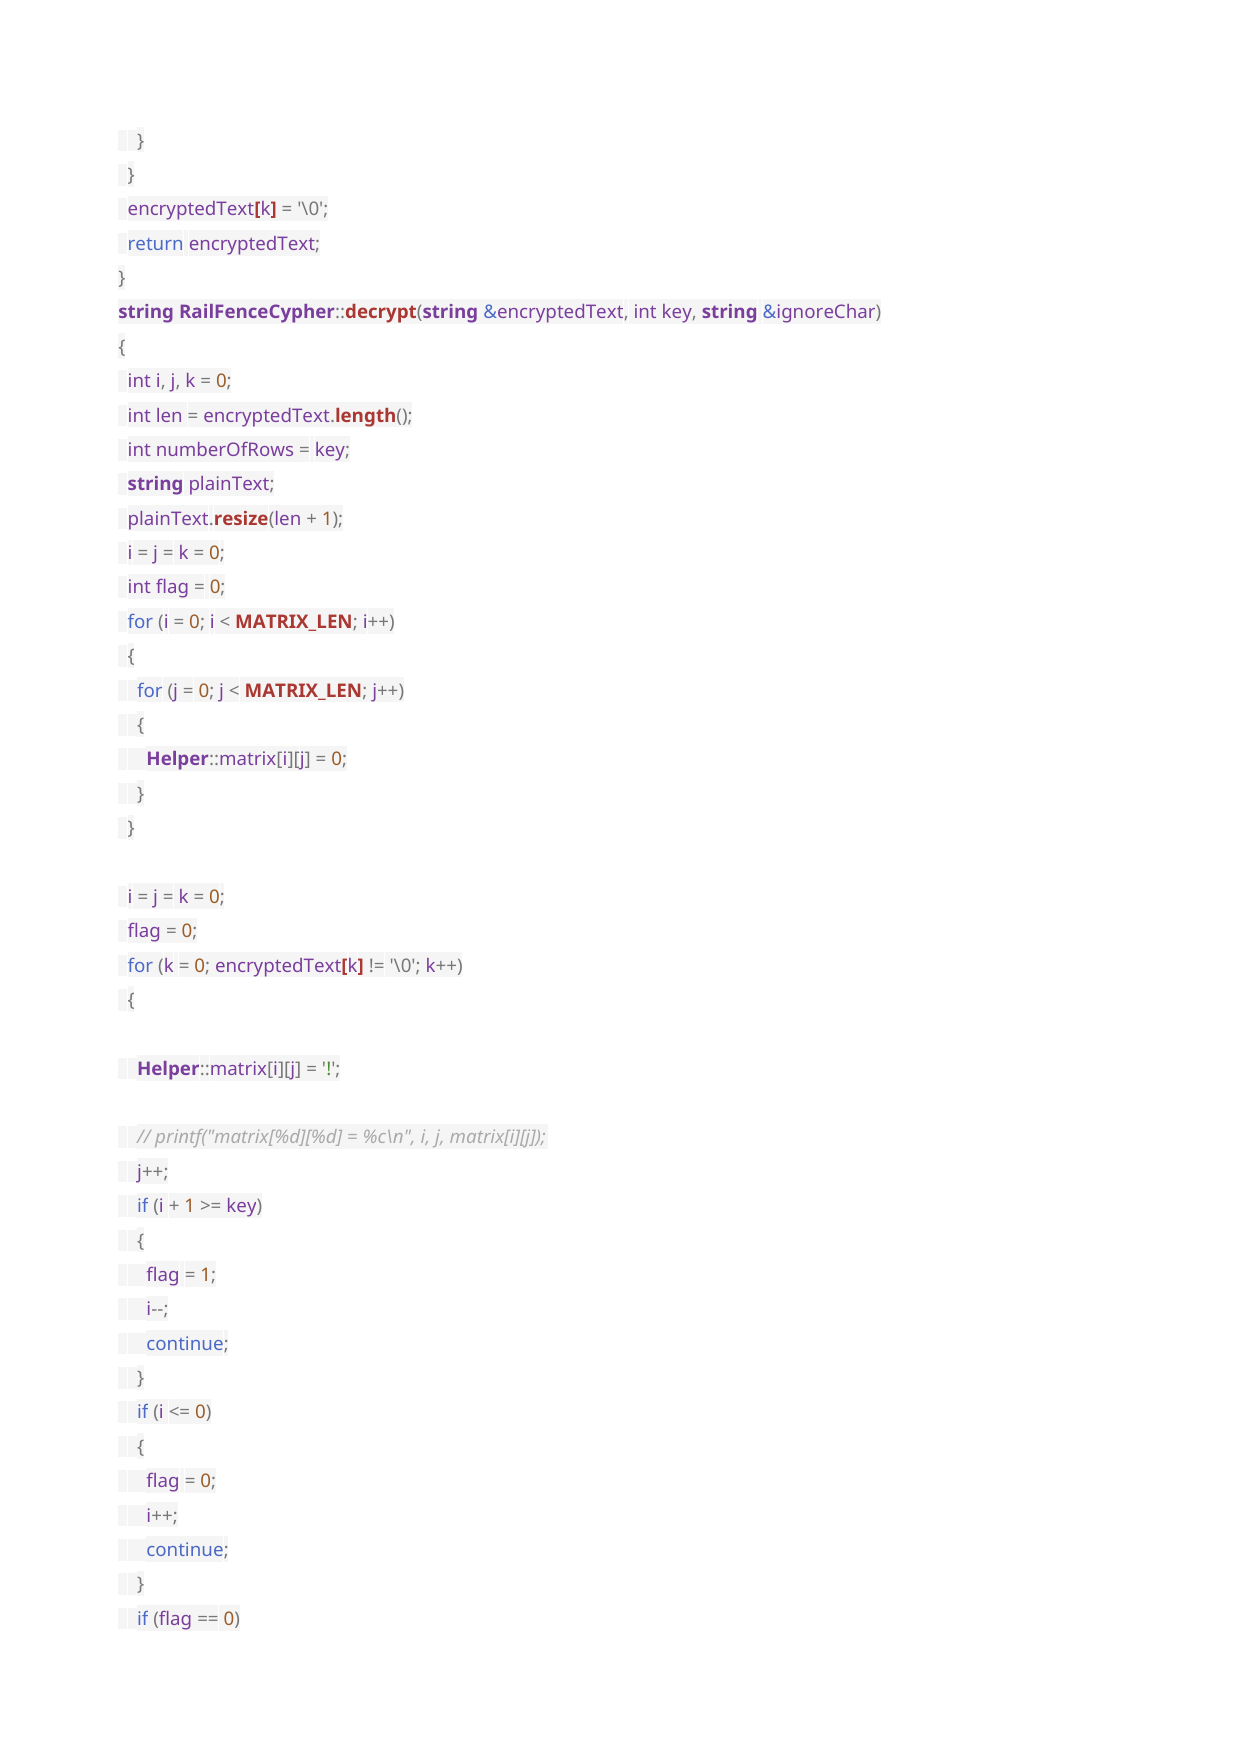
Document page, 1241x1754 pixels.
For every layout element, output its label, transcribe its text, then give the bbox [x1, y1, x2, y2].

text int flag = 0; [118, 565, 1122, 599]
text continue; [118, 1527, 1122, 1562]
text { [118, 1218, 1122, 1252]
text j++; [118, 1149, 1122, 1184]
text int numberOfRows = key; [118, 427, 1122, 462]
text flag = 0; [118, 909, 1122, 943]
text } [118, 152, 1122, 187]
text for (i = 0; i < MATRIX_LEN; i++) [118, 599, 1122, 634]
text return encryptedText; [118, 221, 1122, 256]
text for (k = 0; encryptedText[k] != '\0'; k++) [118, 943, 1122, 977]
text Helper::matrix[i][j] = 0; [118, 737, 1122, 771]
text { [118, 324, 1122, 359]
text Helper::matrix[i][j] = '!'; [118, 1046, 1122, 1081]
text i = j = k = 0; [118, 531, 1122, 565]
text } [118, 771, 1122, 806]
text continue; [118, 1321, 1122, 1356]
text { [118, 702, 1122, 737]
text // printf("matrix[%d][%d] = %c\n", i, j, matrix[i][j]); [118, 1115, 1122, 1149]
text i--; [118, 1287, 1122, 1321]
text { [118, 977, 1122, 1012]
text } [118, 1356, 1122, 1390]
text string RailFenceCypher::decrypt(string &encryptedText, int key, string &ignoreChar) [118, 290, 1122, 324]
text if (flag == 0) [118, 1596, 1122, 1631]
text } [118, 1562, 1122, 1596]
text { [118, 634, 1122, 668]
text flag = 0; [118, 1459, 1122, 1493]
text { [118, 1424, 1122, 1459]
text int len = encryptedText.length(); [118, 393, 1122, 427]
text if (i <= 0) [118, 1390, 1122, 1424]
text i = j = k = 0; [118, 874, 1122, 909]
text } [118, 256, 1122, 290]
text int i, j, k = 0; [118, 359, 1122, 393]
text string plainText; [118, 462, 1122, 496]
text for (j = 0; j < MATRIX_LEN; j++) [118, 668, 1122, 702]
text flag = 1; [118, 1252, 1122, 1287]
text i++; [118, 1493, 1122, 1527]
text } [118, 118, 1122, 152]
text plainText.resize(len + 1); [118, 496, 1122, 531]
text encryptedText[k] = '\0'; [118, 187, 1122, 221]
text } [118, 806, 1122, 840]
text if (i + 1 >= key) [118, 1184, 1122, 1218]
